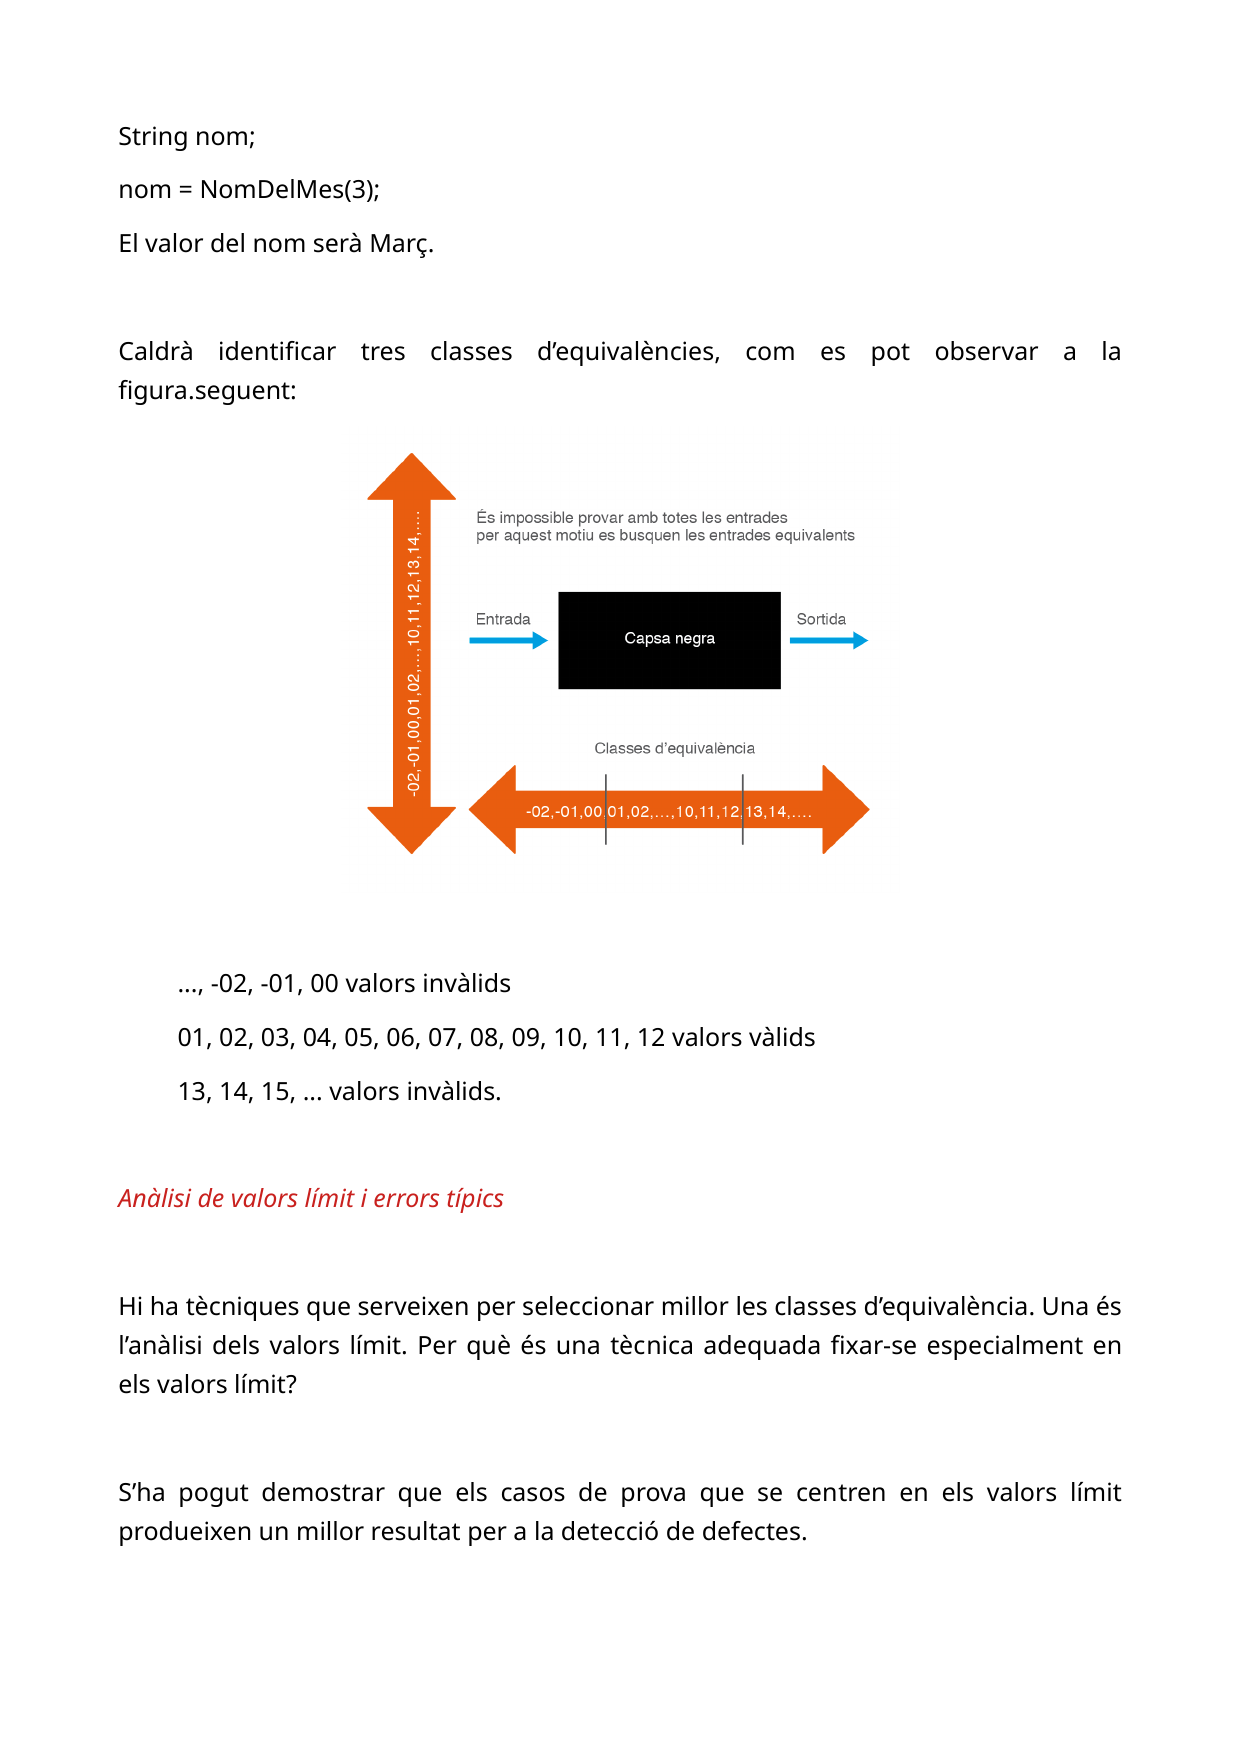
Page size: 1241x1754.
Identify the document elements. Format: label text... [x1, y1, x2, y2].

text Hi ha tèc­ni­ques que ser­vei­xen per selec­ci­o­nar millor les clas­ses d’equi­va­lèn­cia. Una és l’anà­lisi dels valors límit. Per què és una tèc­nica ade­quada fixar-se espe­ci­al­ment en els valors límit? [118, 1289, 1122, 1401]
text nom = NomDelMes(3); [118, 172, 1122, 206]
text 13, 14, 15, ... valors invàlids. [177, 1074, 1122, 1108]
text Cal­drà iden­ti­fi­car tres clas­ses d’equi­va­lèn­cies, com es pot obser­var a la figura.seguent: [118, 333, 1122, 406]
picture [340, 426, 900, 893]
text ..., -02, -01, 00 valors invàlids [177, 966, 1122, 1000]
text Anàlisi de valors límit i errors típics [118, 1181, 1122, 1215]
text El valor del nom serà Març. [118, 226, 1122, 260]
text 01, 02, 03, 04, 05, 06, 07, 08, 09, 10, 11, 12 valors vàlids [177, 1020, 1122, 1054]
text String nom; [118, 118, 1122, 152]
text S’ha pogut demos­trar que els casos de prova que se cen­tren en els valors límit produeixen un millor resul­tat per a la detec­ció de defec­tes. [118, 1474, 1122, 1548]
